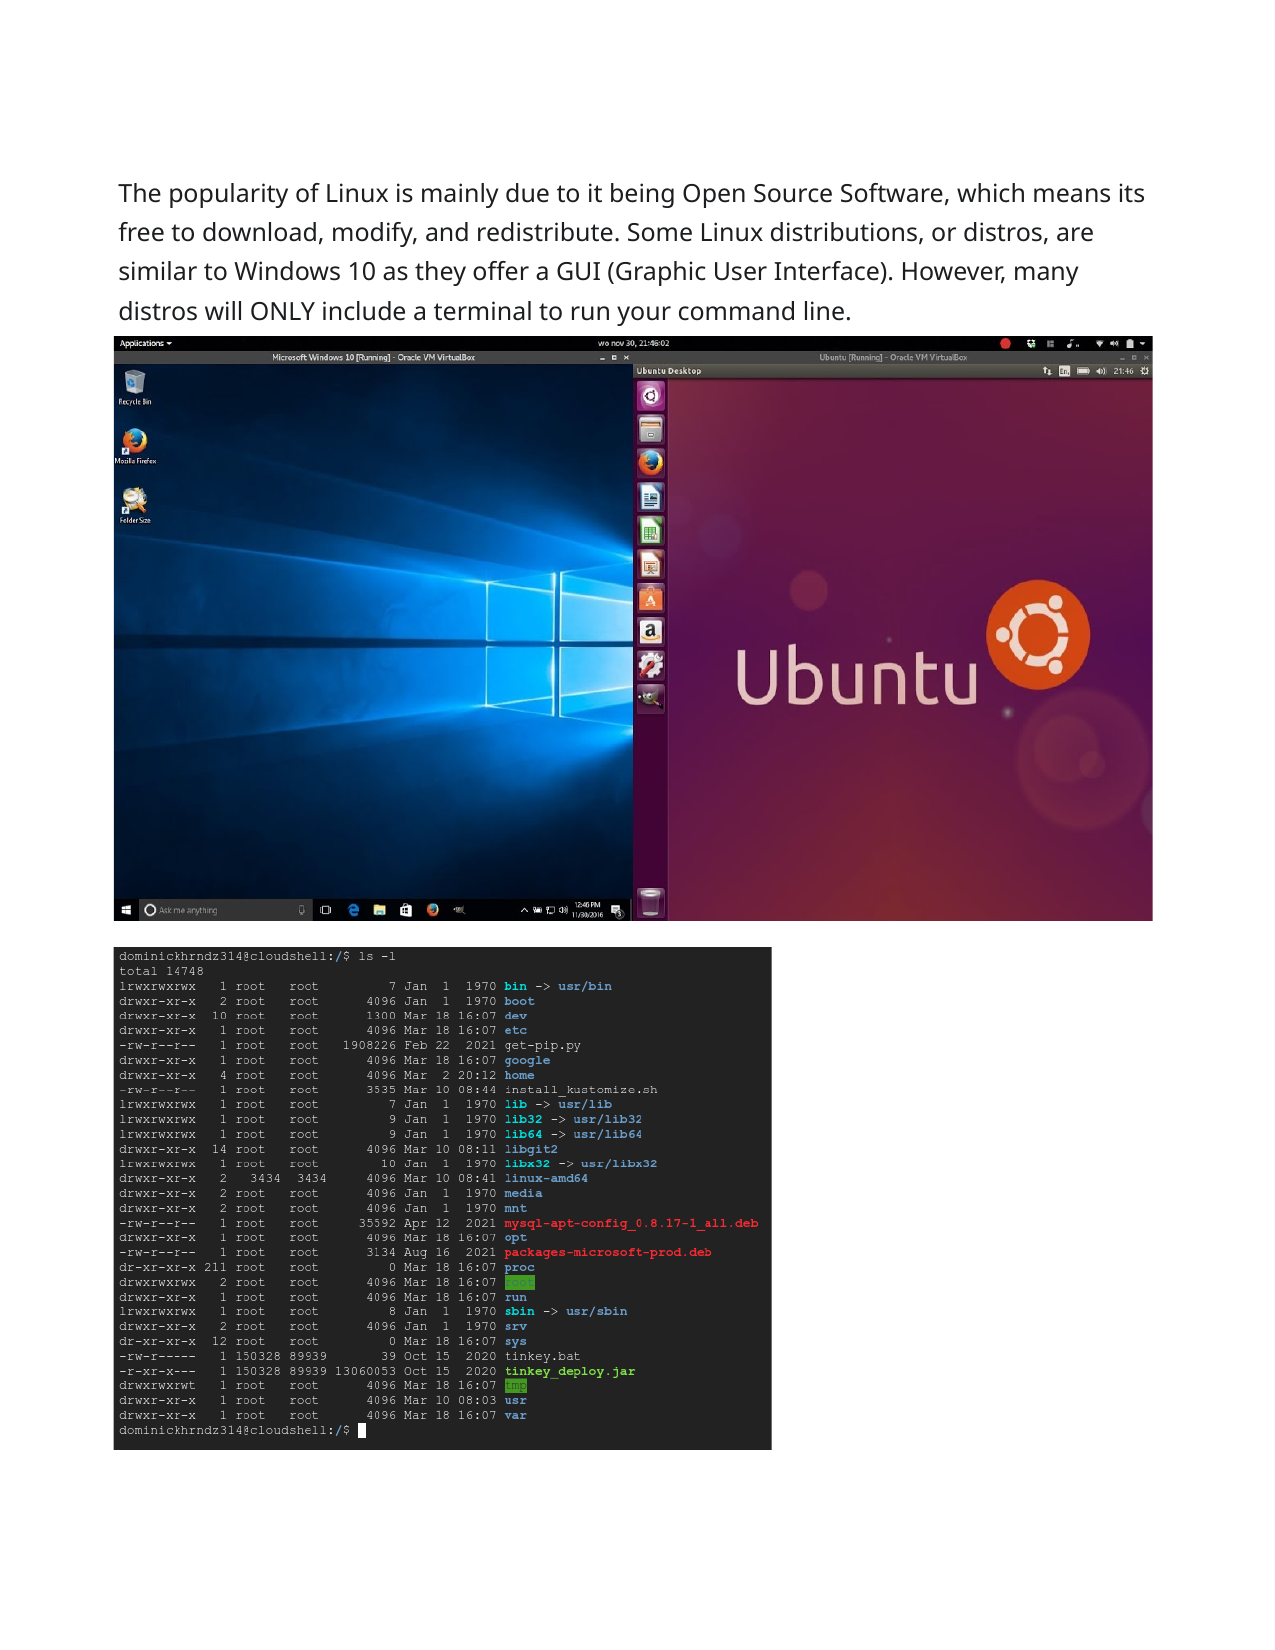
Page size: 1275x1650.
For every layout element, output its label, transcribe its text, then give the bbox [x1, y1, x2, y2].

picture [113, 336, 1153, 921]
picture [113, 947, 772, 1450]
text The popularity of Linux is mainly due to it being Open Source Software, which means its free to download, modify, and redistribute. Some Linux distributions, or distros, are similar to Windows 10 as they offer a GUI (Graphic User Interface). However, many distros will ONLY include a terminal to run your command line. [118, 176, 1157, 1017]
